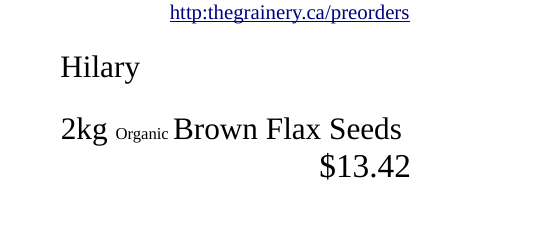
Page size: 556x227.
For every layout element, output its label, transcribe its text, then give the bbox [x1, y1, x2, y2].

text Hilary [24, 48, 555, 84]
text 2kg Organic Brown Flax Seeds $13.42 [24, 108, 555, 213]
text http:thegrainery.ca/preorders [24, 0, 555, 24]
